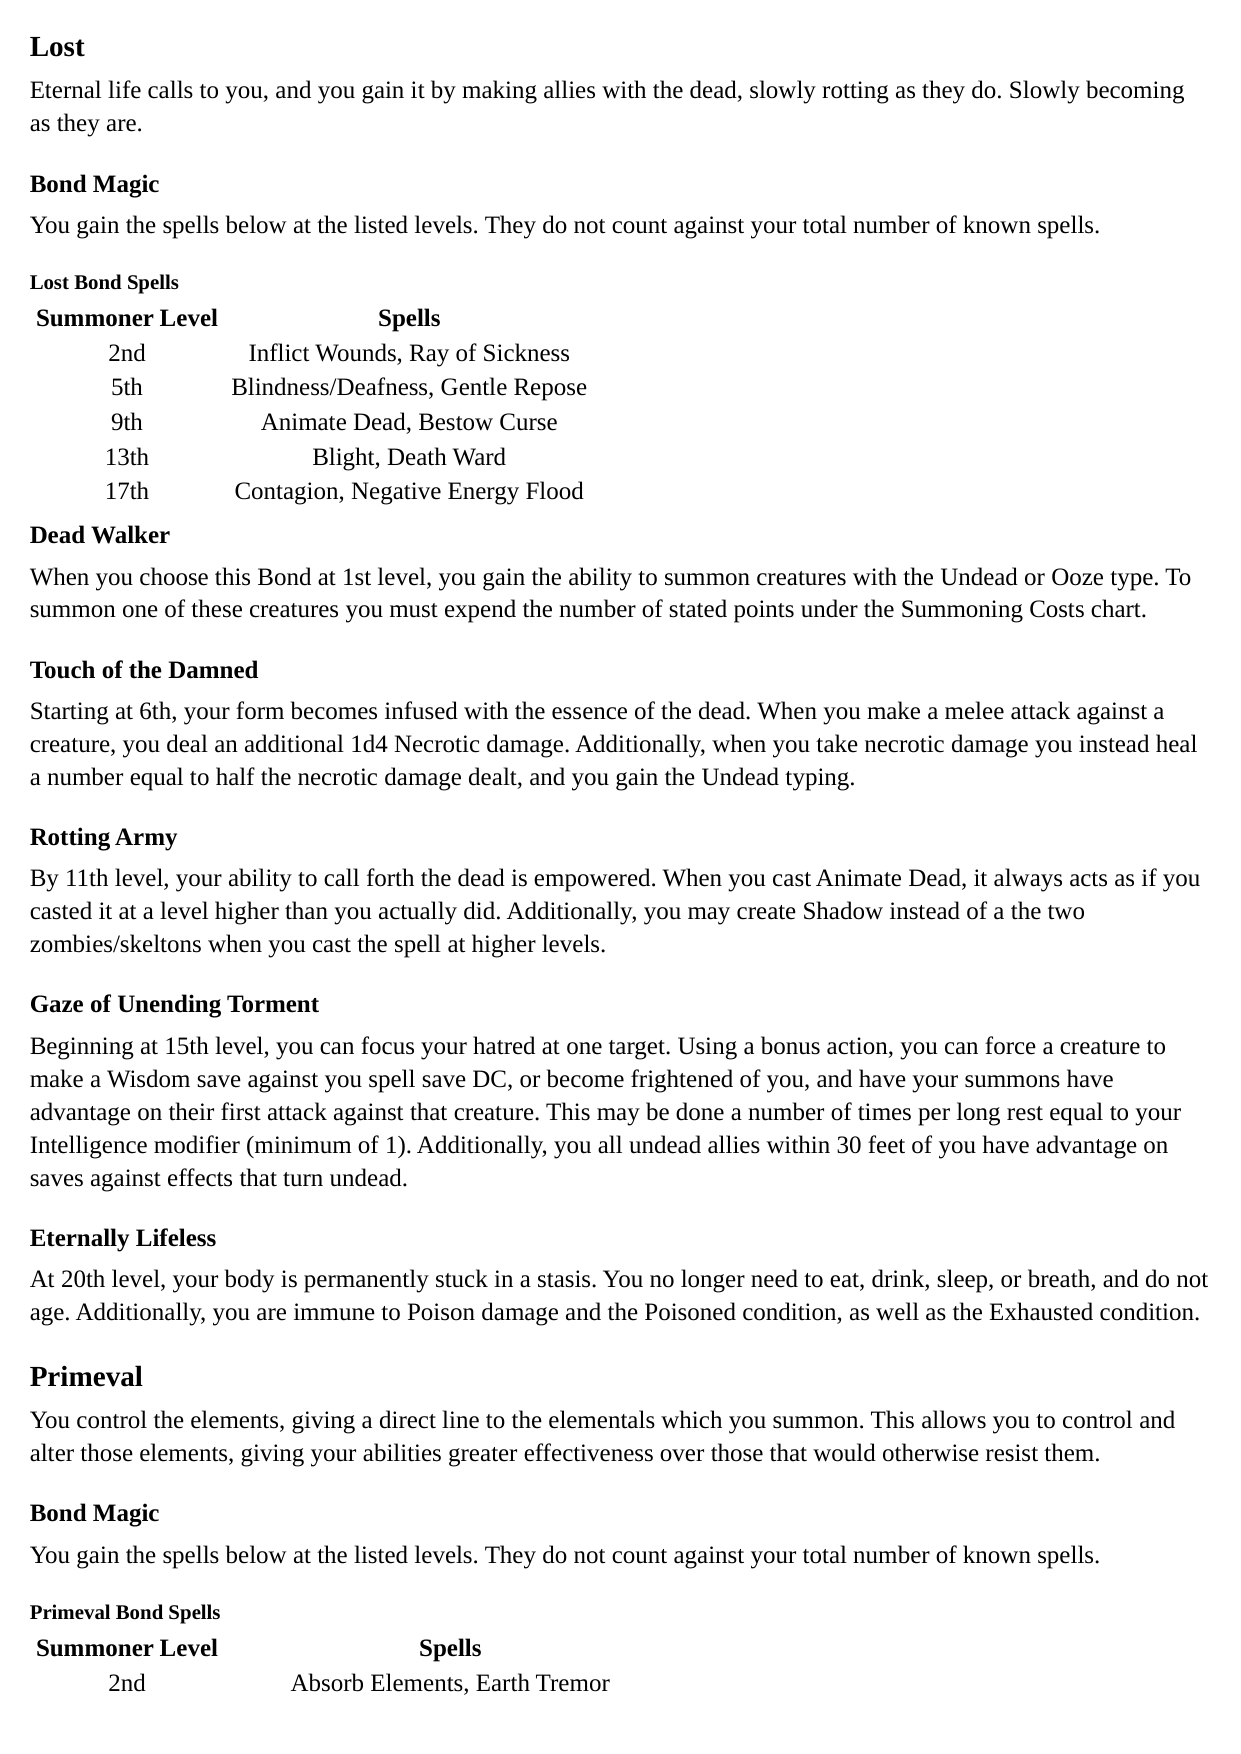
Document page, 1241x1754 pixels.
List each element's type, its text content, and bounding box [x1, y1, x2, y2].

subtitle Bond Magic [29, 169, 1211, 197]
text You control the elements, giving a direct line to the elementals which you summon. This allows you to control and alter those elements, giving your abilities greater effectiveness over those that would otherwise resist them. [29, 1405, 1211, 1467]
subtitle Bond Magic [29, 1498, 1211, 1527]
text Beginning at 15th level, you can focus your hatred at one target. Using a bonus action, you can force a creature to make a Wisdom save against you spell save DC, or become frightened of you, and have your summons have advantage on their first attack against that creature. This may be done a number of times per long rest equal to your Intelligence modifier (minimum of 1). Additionally, you all undead allies within 30 feet of you have advantage on saves against effects that turn undead. [29, 1031, 1211, 1192]
subtitle Gaze of Unending Torment [29, 989, 1211, 1018]
table_cell 5th [30, 370, 224, 404]
subtitle Primeval [29, 1359, 1211, 1393]
table_cell Blindness/Deafness, Gentle Repose [224, 370, 594, 404]
table_cell 2nd [30, 1665, 224, 1699]
table_cell Absorb Elements, Earth Tremor [224, 1665, 676, 1699]
table_cell Animate Dead, Bestow Curse [224, 404, 594, 439]
subtitle Lost Bond Spells [29, 270, 1211, 294]
subtitle Touch of the Damned [29, 655, 1211, 683]
table_cell Inflict Wounds, Ray of Sickness [224, 335, 594, 369]
table_cell 9th [30, 404, 224, 439]
table_header Summoner Level [30, 300, 224, 335]
table_cell Blight, Death Ward [224, 439, 594, 473]
table_header Summoner Level [30, 1630, 224, 1665]
text Starting at 6th, your form becomes infused with the essence of the dead. When you make a melee attack against a creature, you deal an additional 1d4 Necrotic damage. Additionally, when you take necrotic damage you instead heal a number equal to half the necrotic damage dealt, and you gain the Undead typing. [29, 696, 1211, 791]
table_header Spells [224, 1630, 676, 1665]
table_header Spells [224, 300, 594, 335]
table_cell 13th [30, 439, 224, 473]
table_cell 2nd [30, 335, 224, 369]
table_cell 17th [30, 473, 224, 508]
subtitle Primeval Bond Spells [29, 1600, 1211, 1624]
subtitle Rotting Army [29, 822, 1211, 851]
subtitle Dead Walker [29, 520, 1211, 549]
text Eternal life calls to you, and you gain it by making allies with the dead, slowly rotting as they do. Slowly becoming as they are. [29, 76, 1211, 137]
subtitle Eternally Lifeless [29, 1223, 1211, 1252]
subtitle Lost [29, 29, 1211, 63]
text When you choose this Bond at 1st level, you gain the ability to summon creatures with the Undead or Ooze type. To summon one of these creatures you must expend the number of stated points under the Summoning Costs chart. [29, 562, 1211, 623]
text You gain the spells below at the listed levels. They do not count against your total number of known spells. [29, 1540, 1211, 1568]
text You gain the spells below at the listed levels. They do not count against your total number of known spells. [29, 210, 1211, 239]
table_cell Contagion, Negative Energy Flood [224, 473, 594, 508]
text By 11th level, your ability to call forth the dead is empowered. When you cast Animate Dead, it always acts as if you casted it at a level higher than you actually did. Additionally, you may create Shadow instead of a the two zombies/skeltons when you cast the spell at higher levels. [29, 863, 1211, 958]
text At 20th level, your body is permanently stuck in a stasis. You no longer need to eat, drink, sleep, or breath, and do not age. Additionally, you are immune to Poison damage and the Poisoned condition, as well as the Exhausted condition. [29, 1264, 1211, 1326]
